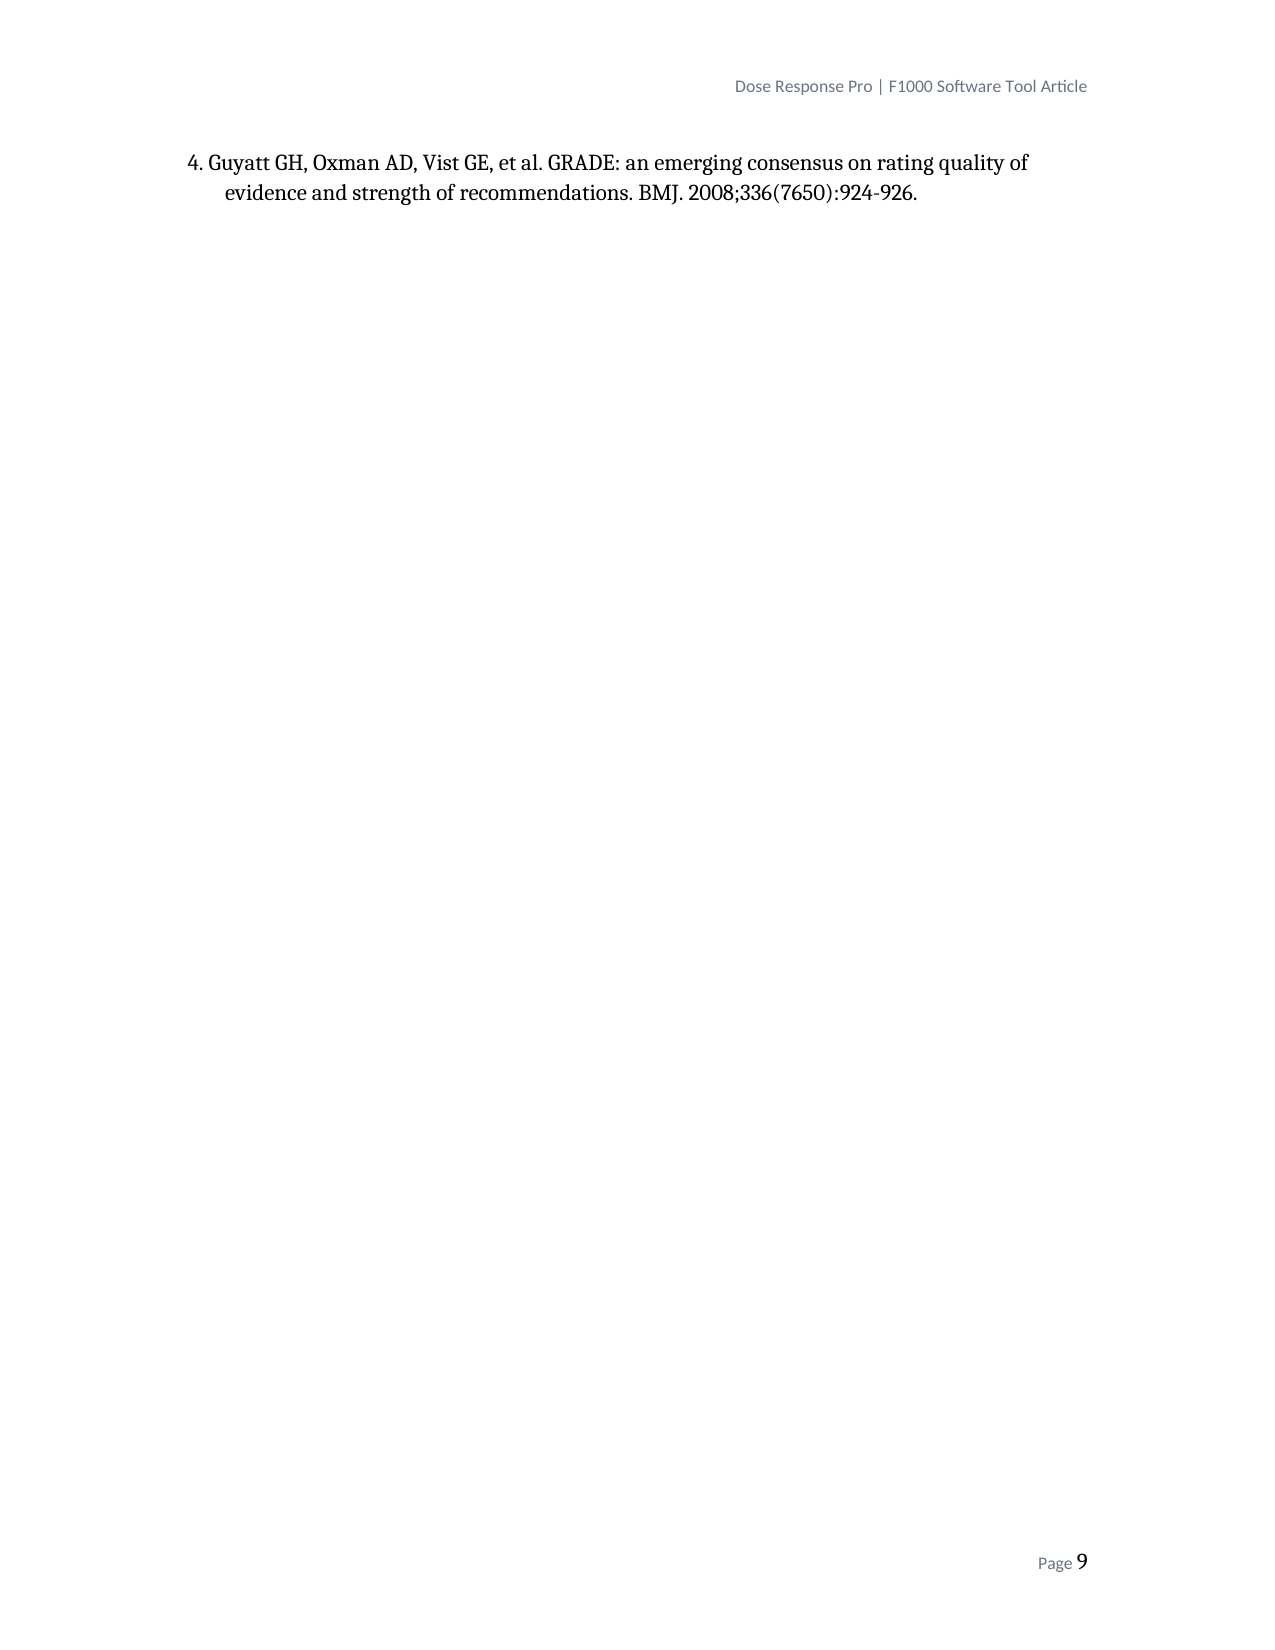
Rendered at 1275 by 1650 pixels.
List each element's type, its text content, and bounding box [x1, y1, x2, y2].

text 4. Guyatt GH, Oxman AD, Vist GE, et al. GRADE: an emerging consensus on rating quality of evidence and strength of recommendations. BMJ. 2008;336(7650):924-926. [187, 150, 1087, 207]
